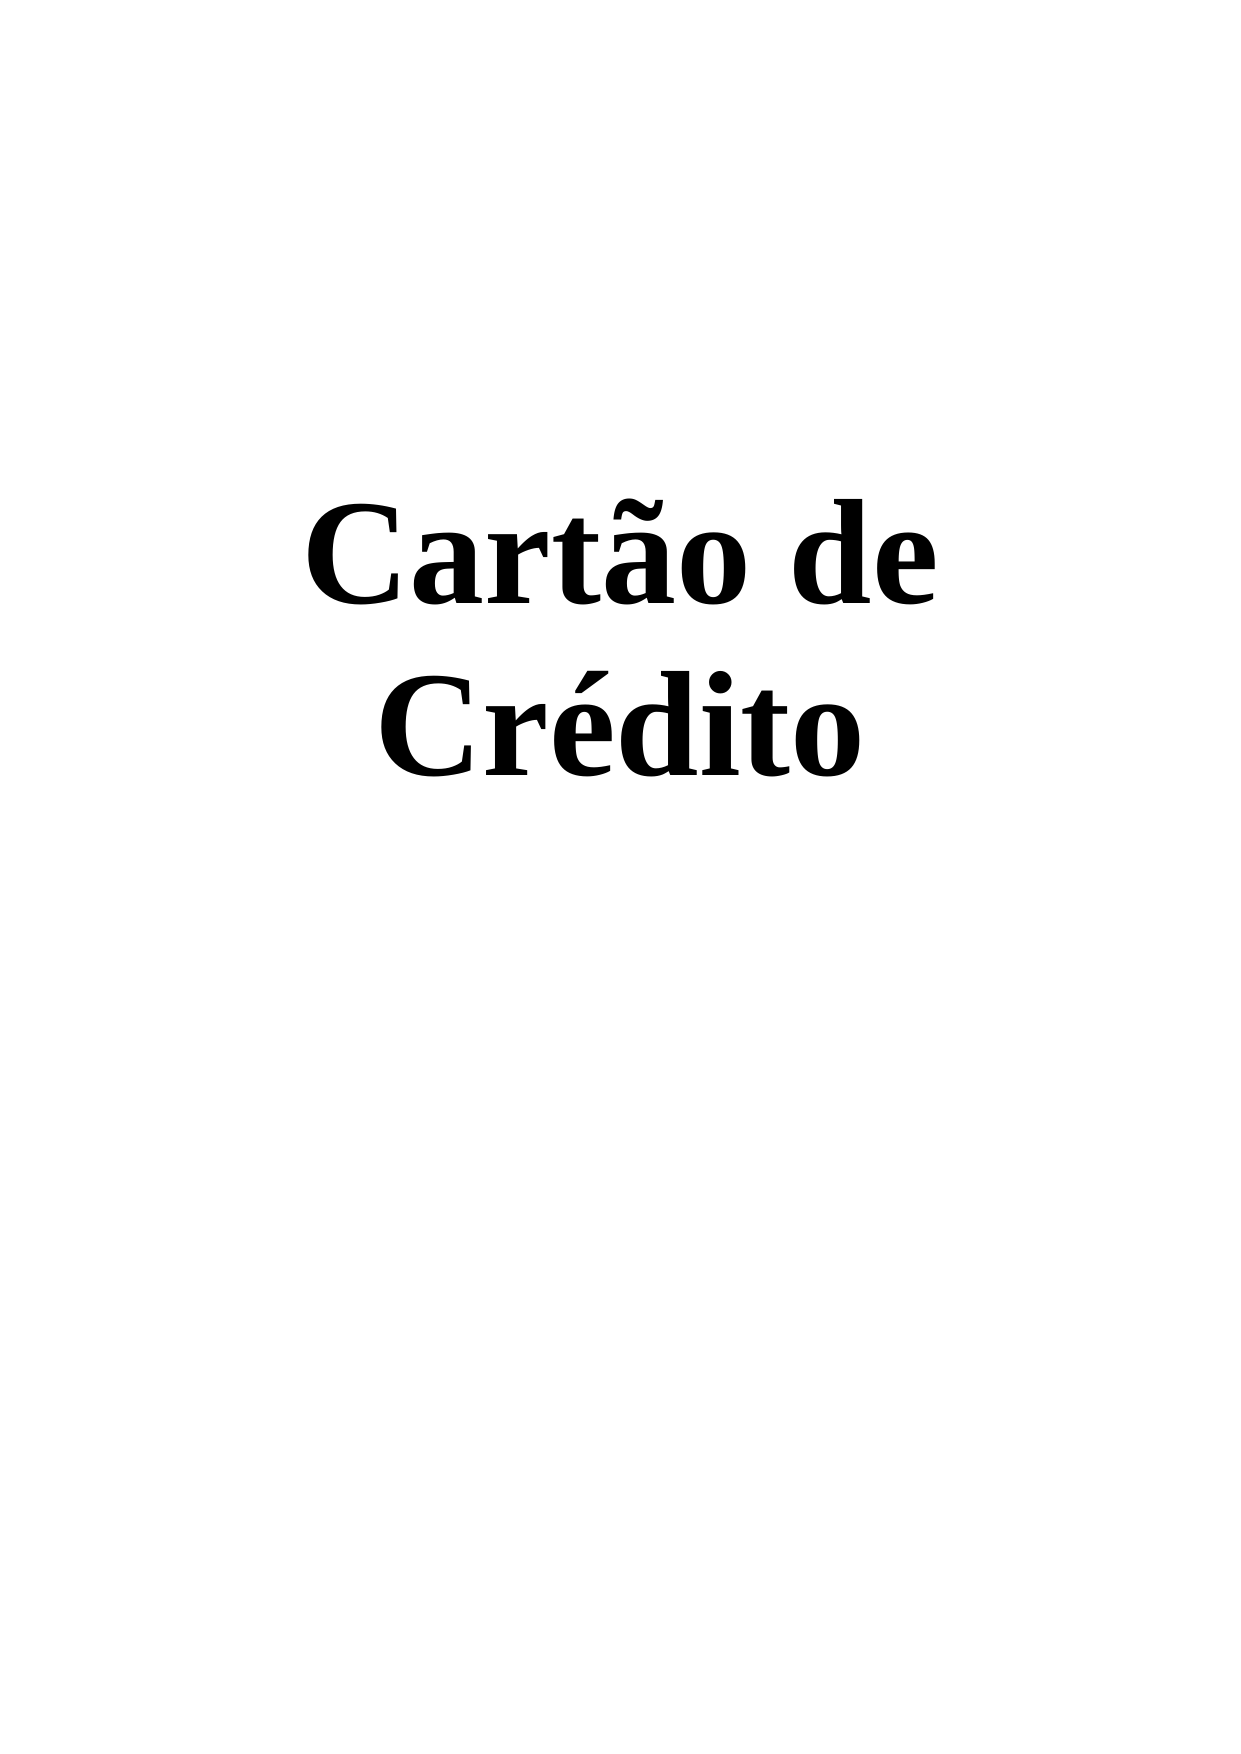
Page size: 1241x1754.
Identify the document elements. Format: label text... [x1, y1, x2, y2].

text Cartão de Crédito [118, 463, 1122, 808]
